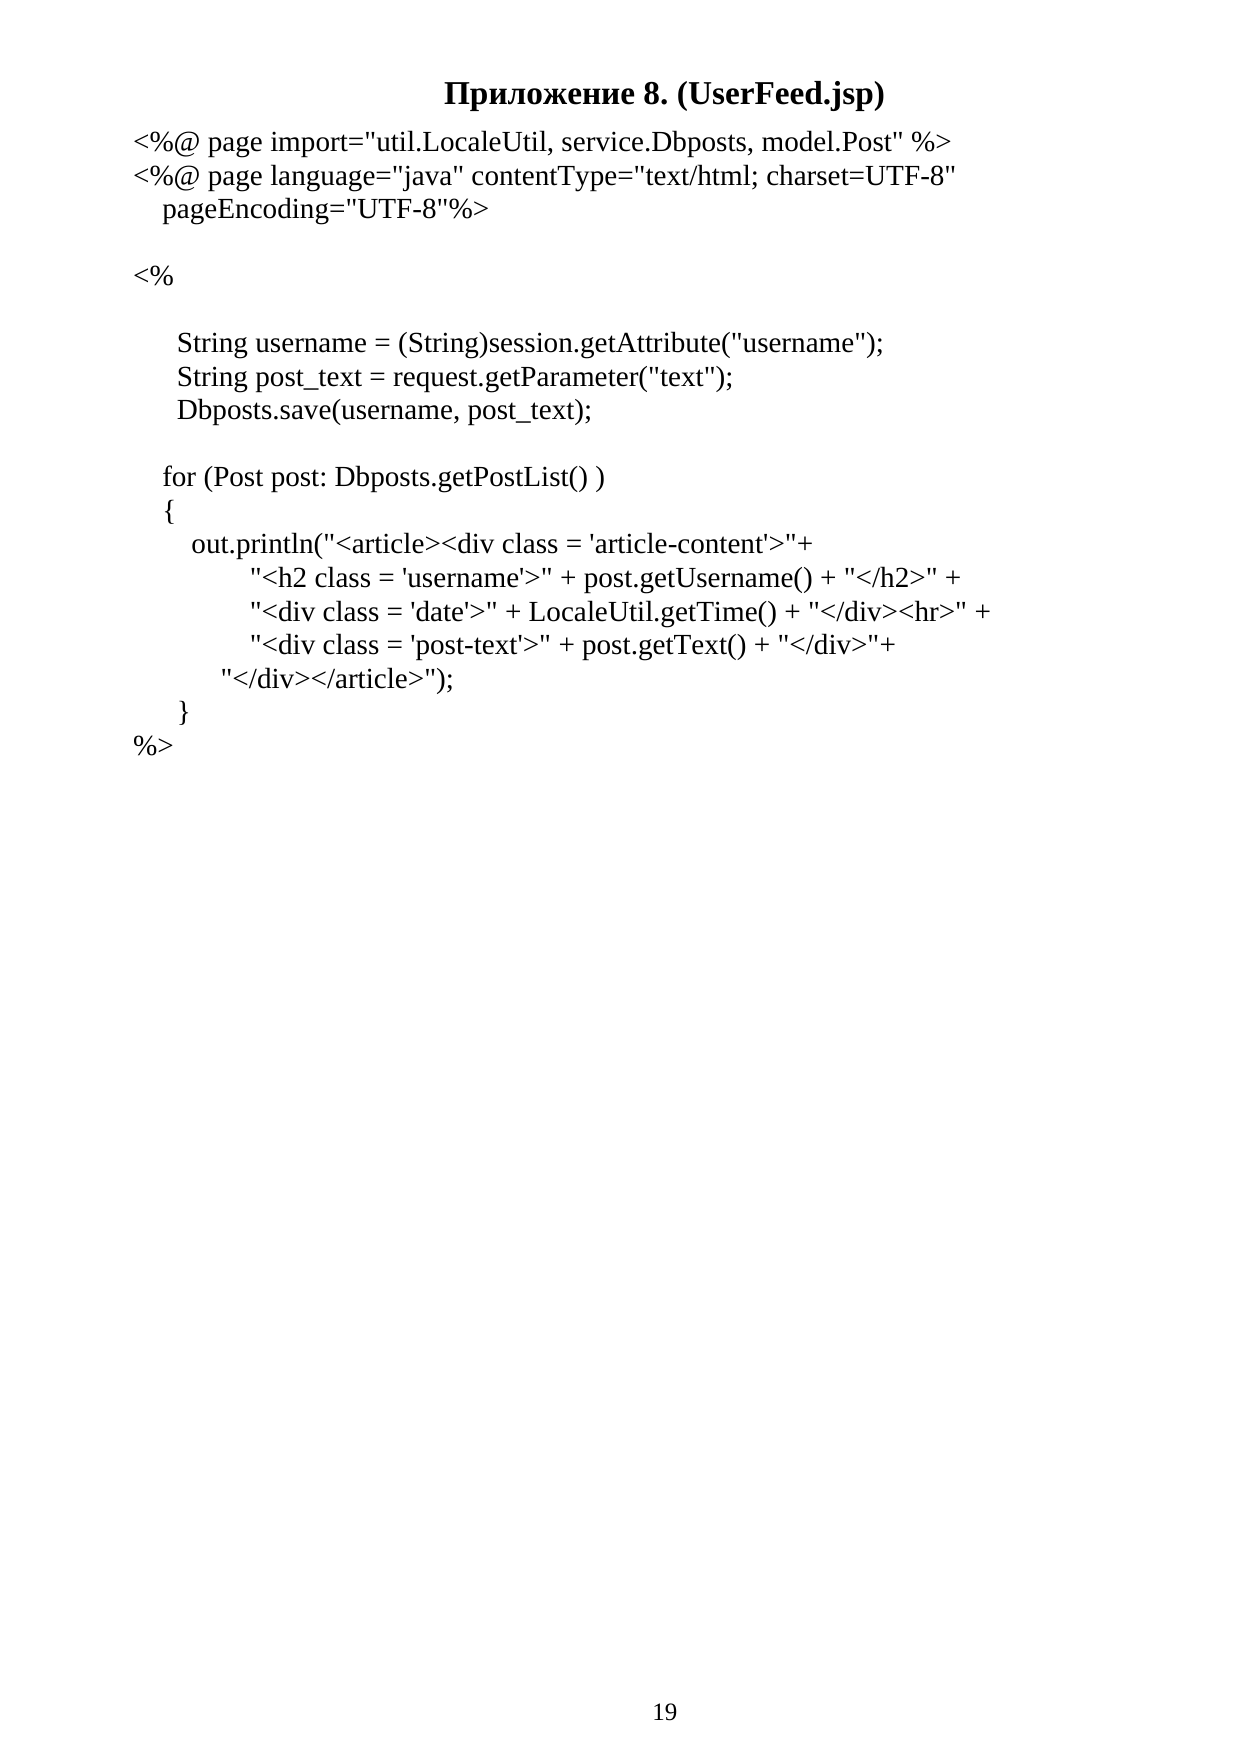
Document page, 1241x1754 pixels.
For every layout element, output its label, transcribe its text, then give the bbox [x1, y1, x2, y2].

text String username = (String)session.getAttribute("username"); [133, 325, 1196, 359]
text pageEncoding="UTF-8"%> [133, 191, 1196, 225]
text <%@ page language="java" contentType="text/html; charset=UTF-8" [133, 158, 1196, 191]
text { [133, 493, 1196, 527]
text } [133, 694, 1196, 728]
text "</div></article>"); [133, 661, 1196, 694]
text "<div class = 'post-text'>" + post.getText() + "</div>"+ [133, 627, 1196, 661]
text Dbposts.save(username, post_text); [133, 392, 1196, 426]
subtitle Приложение 8. (UserFeed.jsp) [133, 73, 1196, 112]
text %> [133, 728, 1196, 761]
text <% [133, 258, 1196, 292]
text for (Post post: Dbposts.getPostList() ) [133, 459, 1196, 493]
text "<div class = 'date'>" + LocaleUtil.getTime() + "</div><hr>" + [133, 594, 1196, 627]
text String post_text = request.getParameter("text"); [133, 359, 1196, 392]
text <%@ page import="util.LocaleUtil, service.Dbposts, model.Post" %> [133, 124, 1196, 158]
text out.println("<article><div class = 'article-content'>"+ [133, 527, 1196, 560]
text "<h2 class = 'username'>" + post.getUsername() + "</h2>" + [133, 560, 1196, 594]
